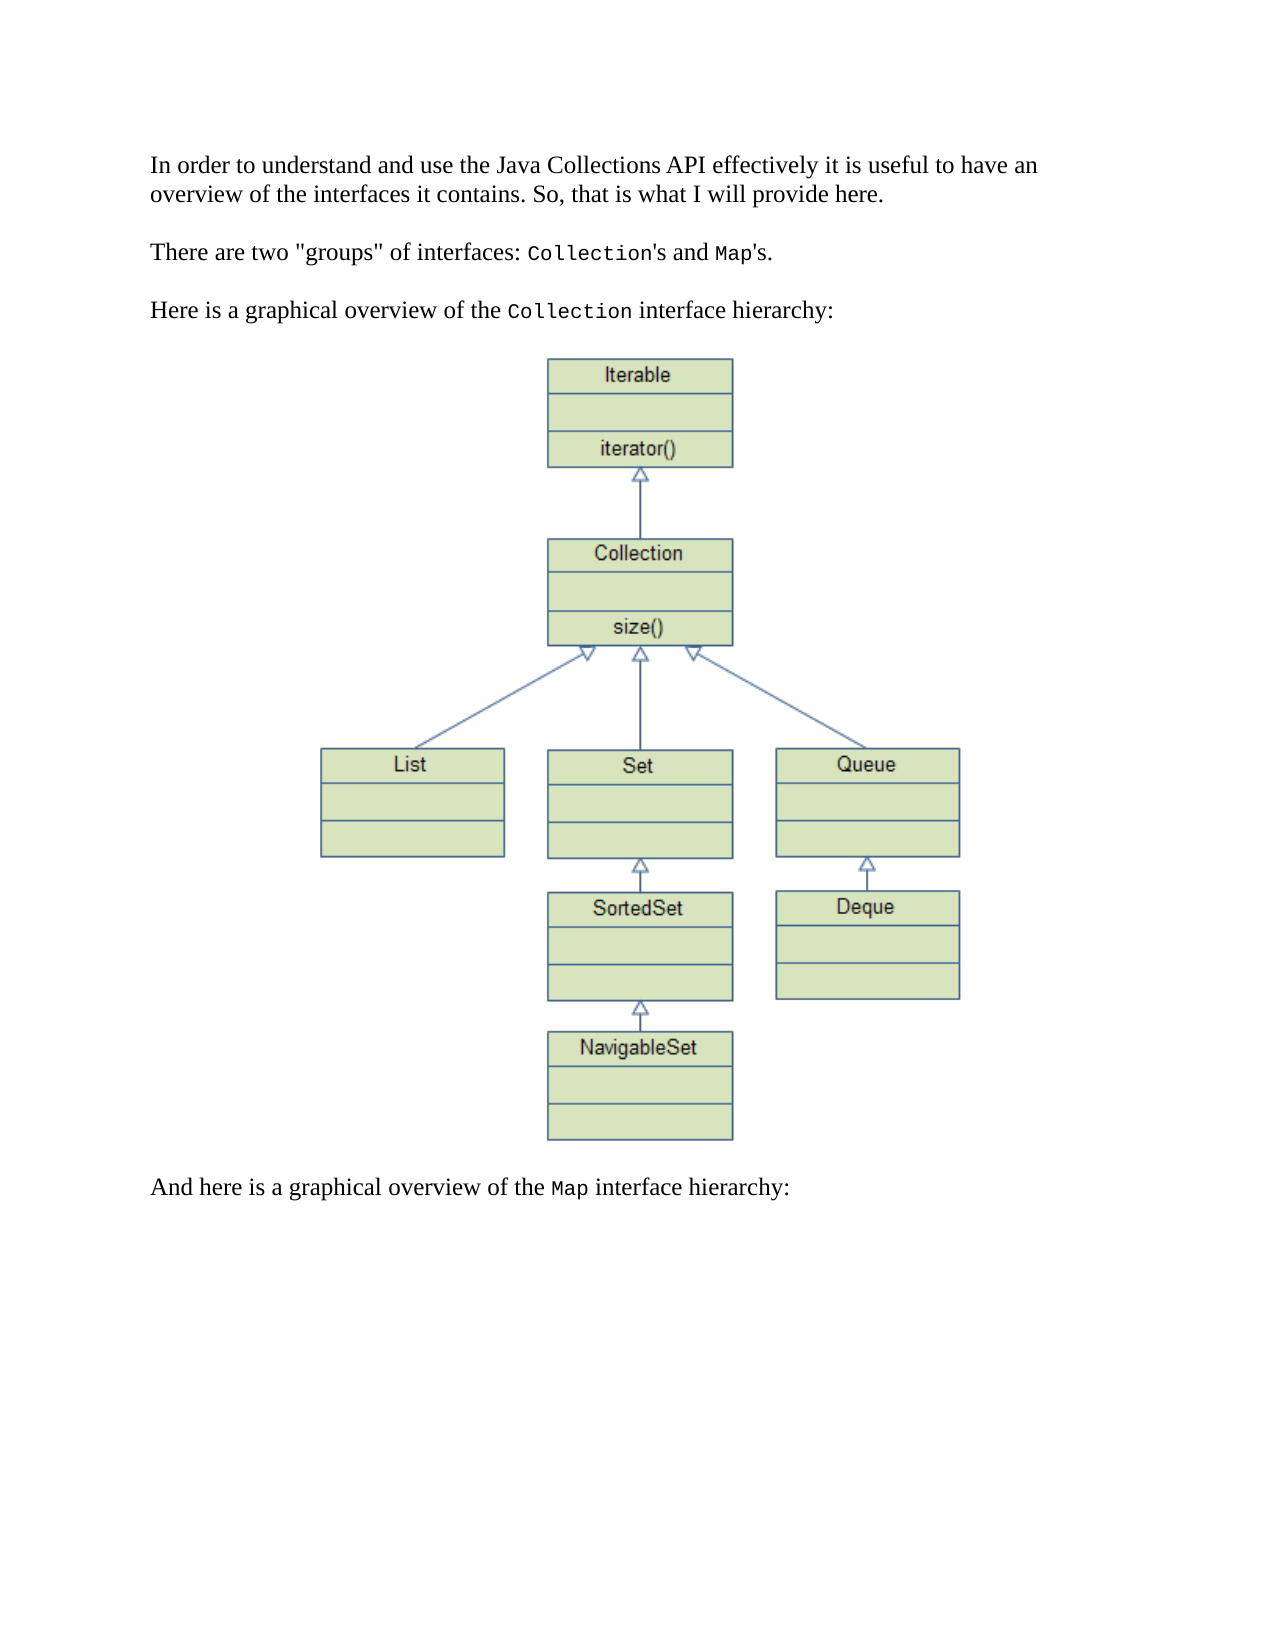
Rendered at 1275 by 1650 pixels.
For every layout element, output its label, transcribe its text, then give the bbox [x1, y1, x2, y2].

text There are two "groups" of interfaces: Collection's and Map's. [150, 237, 1125, 266]
picture [316, 354, 962, 1144]
text Here is a graphical overview of the Collection interface hierarchy: [150, 295, 1125, 325]
text In order to understand and use the Java Collections API effectively it is useful to have an overview of the interfaces it contains. So, that is what I will provide here. [150, 150, 1125, 207]
text And here is a graphical overview of the Map interface hierarchy: [150, 1172, 1125, 1202]
